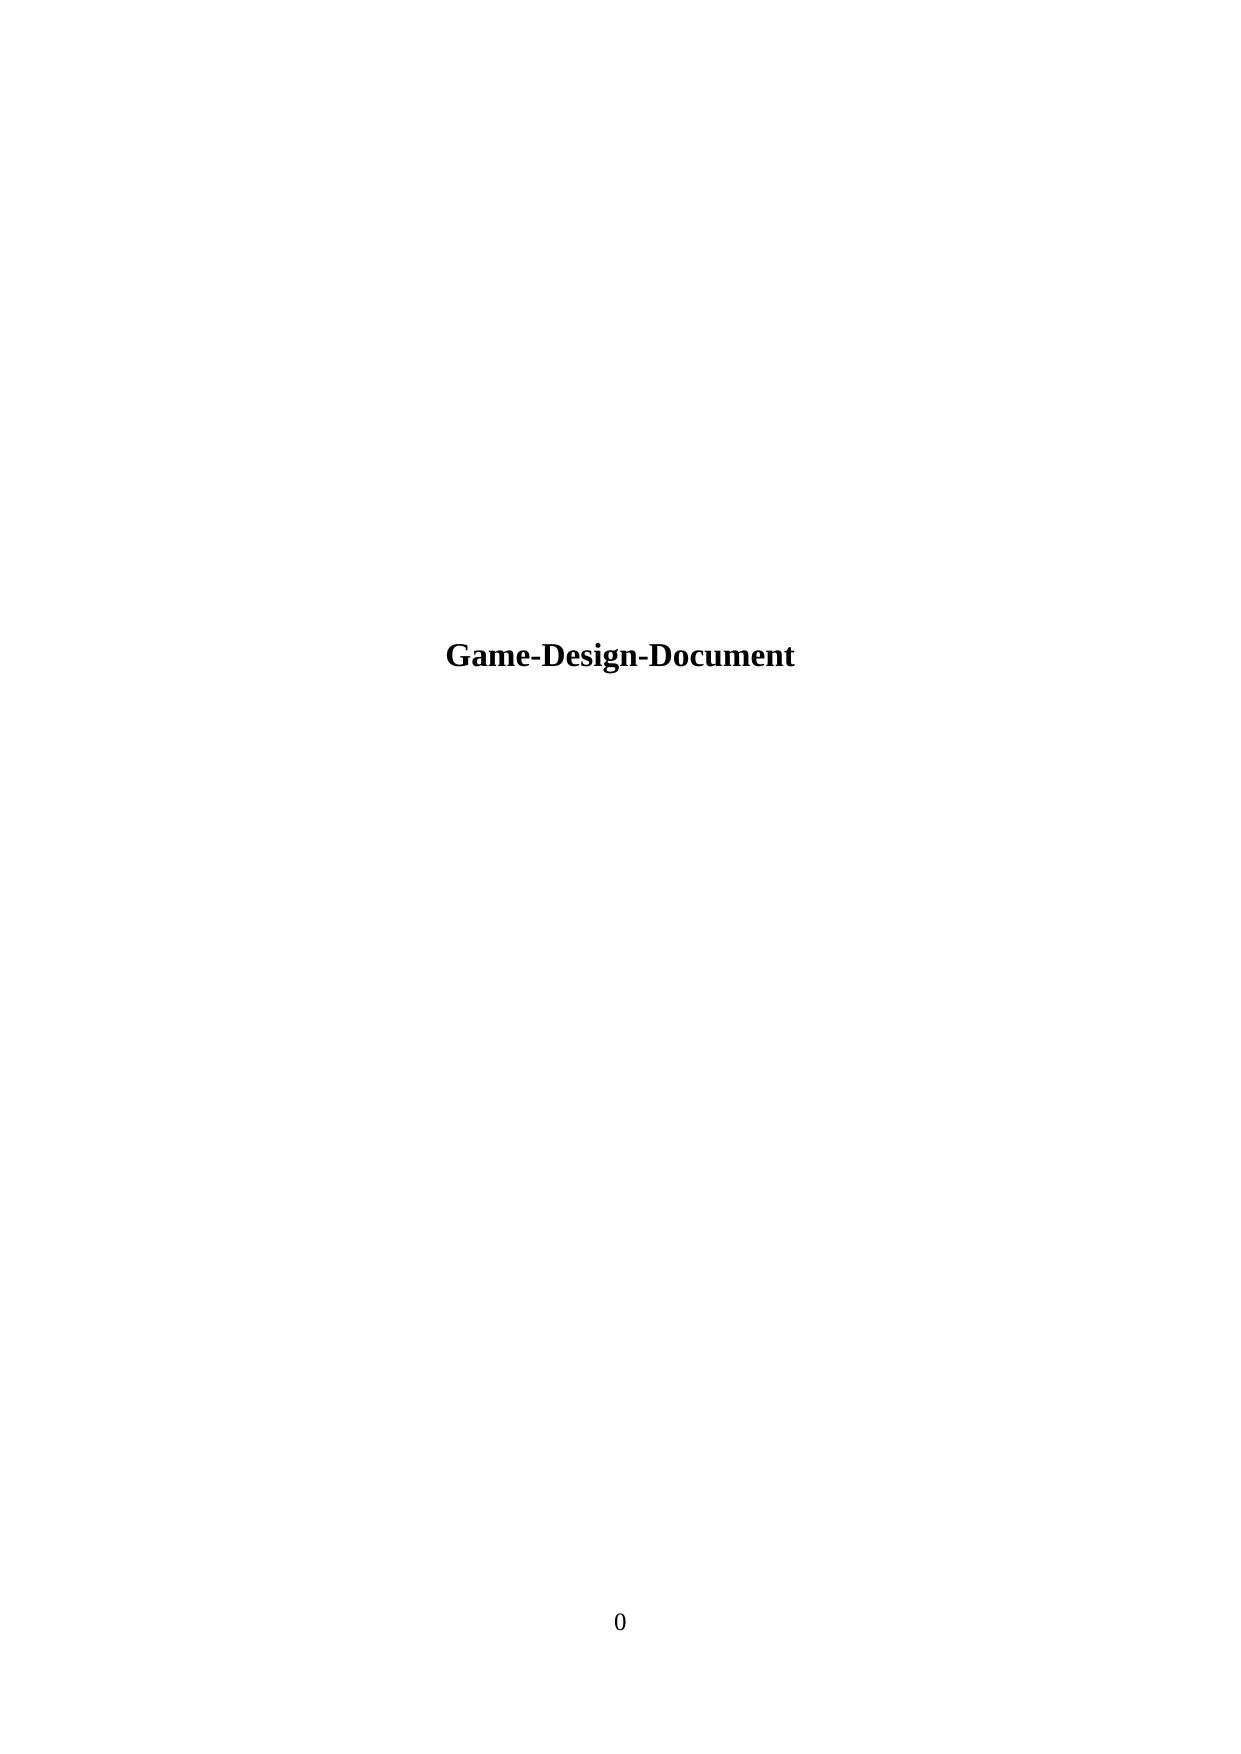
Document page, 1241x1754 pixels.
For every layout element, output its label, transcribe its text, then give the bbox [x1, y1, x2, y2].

text Game-Design-Document [118, 636, 1122, 674]
